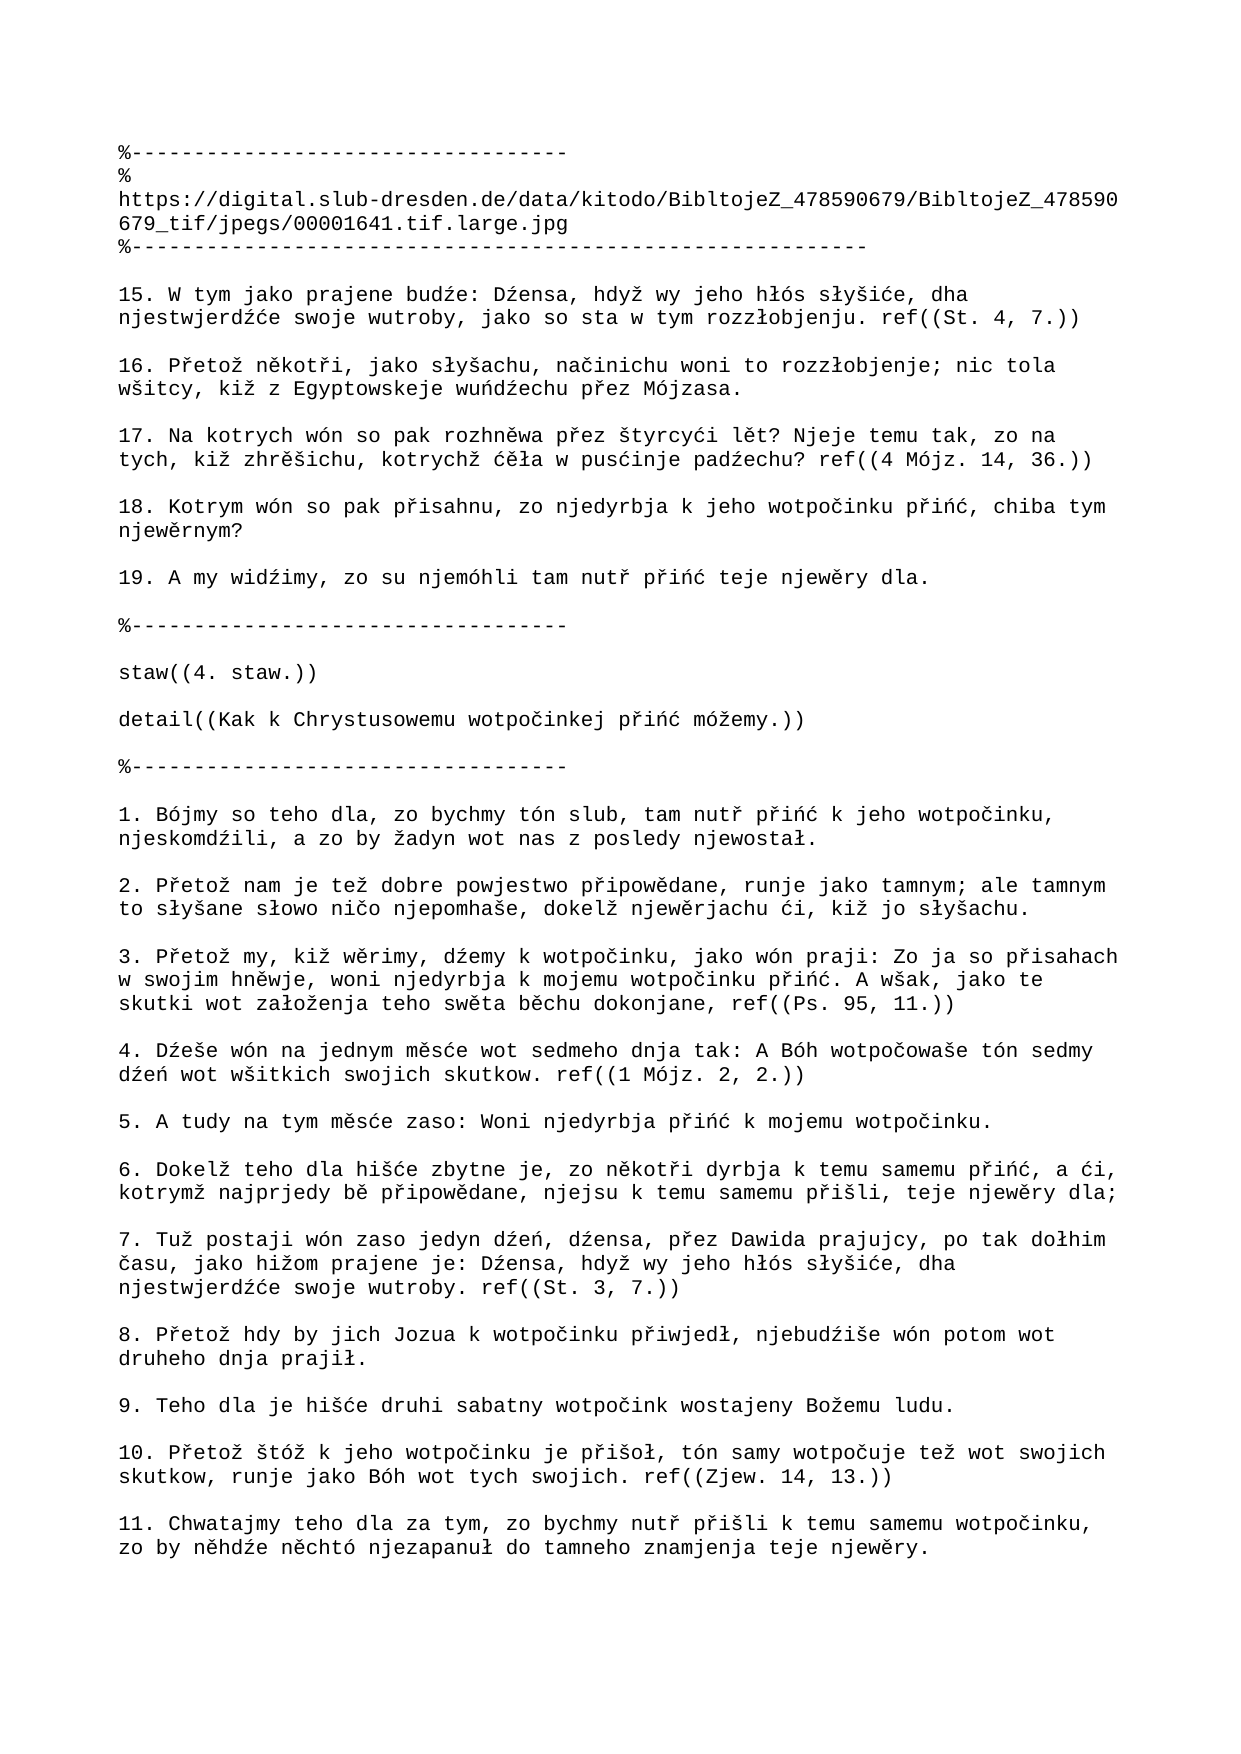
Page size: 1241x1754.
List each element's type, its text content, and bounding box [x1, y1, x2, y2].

text %----------------------------------- [118, 142, 1122, 165]
text % https://digital.slub-dresden.de/data/kitodo/BibltojeZ_478590679/BibltojeZ_478590679_tif/jpegs/00001641.tif.large.jpg [118, 165, 1122, 236]
text 19. A my widźimy, zo su njemóhli tam nutř přińć teje njewěry dla. [118, 567, 1122, 591]
text 11. Chwatajmy teho dla za tym, zo bychmy nutř přišli k temu samemu wotpočinku, zo by něhdźe něchtó njezapanuł do tamneho znamjenja teje njewěry. [118, 1513, 1122, 1561]
text 16. Přetož někotři, jako słyšachu, načinichu woni to rozzłobjenje; nic tola wšitcy, kiž z Egyptowskeje wuńdźechu přez Mójzasa. [118, 354, 1122, 402]
text detail((Kak k Chrystusowemu wotpočinkej přińć móžemy.)) [118, 709, 1122, 733]
text %----------------------------------- [118, 615, 1122, 638]
text 4. Dźeše wón na jednym měsće wot sedmeho dnja tak: A Bóh wotpočowaše tón sedmy dźeń wot wšitkich swojich skutkow. ref((1 Mójz. 2, 2.)) [118, 1040, 1122, 1088]
text 7. Tuž postaji wón zaso jedyn dźeń, dźensa, přez Dawida prajujcy, po tak dołhim času, jako hižom prajene je: Dźensa, hdyž wy jeho hłós słyšiće, dha njestwjerdźće swoje wutroby. ref((St. 3, 7.)) [118, 1229, 1122, 1300]
text 8. Přetož hdy by jich Jozua k wotpočinku přiwjedł, njebudźiše wón potom wot druheho dnja prajił. [118, 1324, 1122, 1371]
text 5. A tudy na tym měsće zaso: Woni njedyrbja přińć k mojemu wotpočinku. [118, 1111, 1122, 1135]
text 10. Přetož štóž k jeho wotpočinku je přišoł, tón samy wotpočuje tež wot swojich skutkow, runje jako Bóh wot tych swojich. ref((Zjew. 14, 13.)) [118, 1442, 1122, 1489]
text staw((4. staw.)) [118, 662, 1122, 686]
text 3. Přetož my, kiž wěrimy, dźemy k wotpočinku, jako wón praji: Zo ja so přisahach w swojim hněwje, woni njedyrbja k mojemu wotpočinku přińć. A wšak, jako te skutki wot załoženja teho swěta běchu dokonjane, ref((Ps. 95, 11.)) [118, 946, 1122, 1017]
text %----------------------------------- [118, 757, 1122, 780]
text 6. Dokelž teho dla hišće zbytne je, zo někotři dyrbja k temu samemu přińć, a ći, kotrymž najprjedy bě připowědane, njejsu k temu samemu přišli, teje njewěry dla; [118, 1158, 1122, 1206]
text %----------------------------------------------------------- [118, 236, 1122, 260]
text 15. W tym jako prajene budźe: Dźensa, hdyž wy jeho hłós słyšiće, dha njestwjerdźće swoje wutroby, jako so sta w tym rozzłobjenju. ref((St. 4, 7.)) [118, 284, 1122, 331]
text 9. Teho dla je hišće druhi sabatny wotpočink wostajeny Božemu ludu. [118, 1395, 1122, 1419]
text 2. Přetož nam je tež dobre powjestwo připowědane, runje jako tamnym; ale tamnym to słyšane słowo ničo njepomhaše, dokelž njewěrjachu ći, kiž jo słyšachu. [118, 875, 1122, 922]
text 18. Kotrym wón so pak přisahnu, zo njedyrbja k jeho wotpočinku přińć, chiba tym njewěrnym? [118, 496, 1122, 544]
text 1. Bójmy so teho dla, zo bychmy tón slub, tam nutř přińć k jeho wotpočinku, njeskomdźili, a zo by žadyn wot nas z posledy njewostał. [118, 804, 1122, 851]
text 17. Na kotrych wón so pak rozhněwa přez štyrcyći lět? Njeje temu tak, zo na tych, kiž zhrěšichu, kotrychž ćěła w pusćinje padźechu? ref((4 Mójz. 14, 36.)) [118, 426, 1122, 473]
